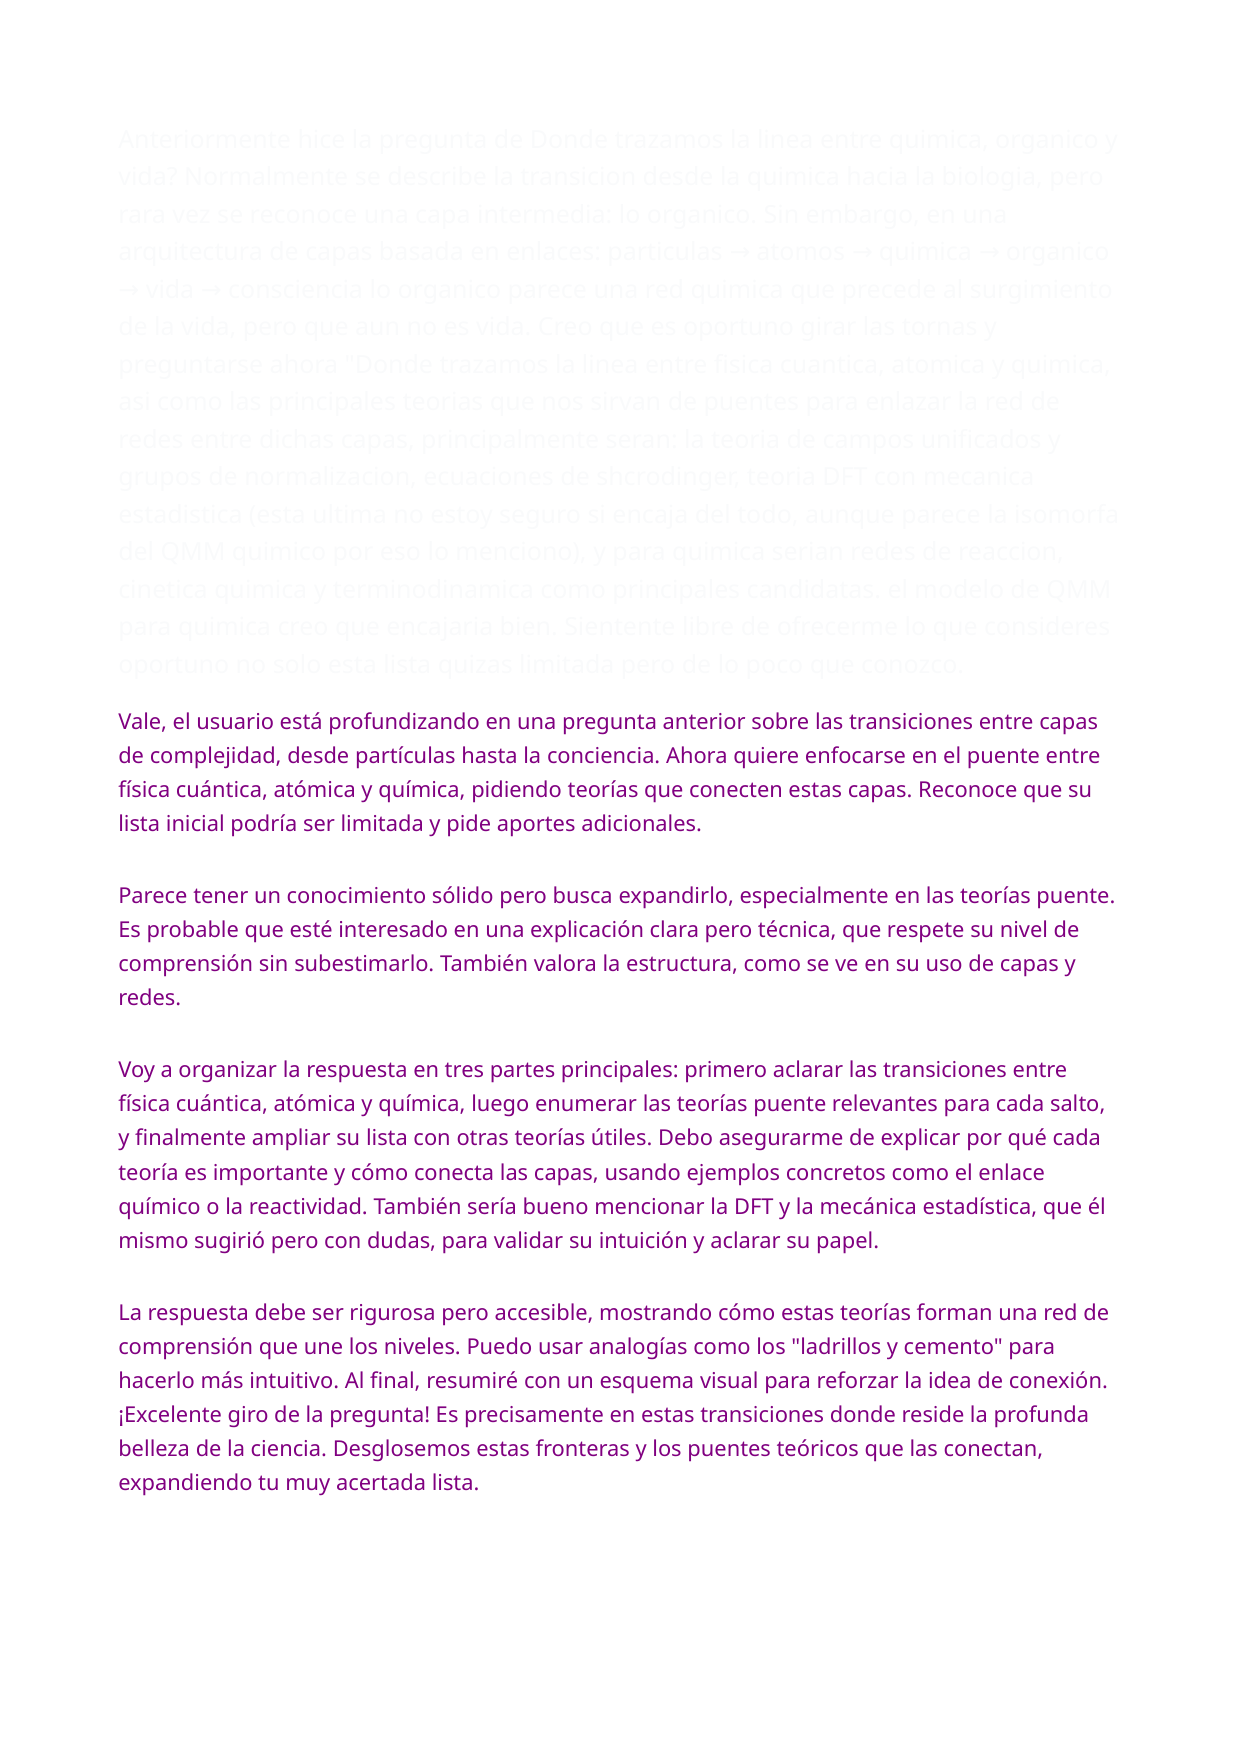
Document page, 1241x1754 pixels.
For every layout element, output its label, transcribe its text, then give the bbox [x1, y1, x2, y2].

text Vale, el usuario está profundizando en una pregunta anterior sobre las transiciones entre capas de complejidad, desde partículas hasta la conciencia. Ahora quiere enfocarse en el puente entre física cuántica, atómica y química, pidiendo teorías que conecten estas capas. Reconoce que su lista inicial podría ser limitada y pide aportes adicionales. [118, 706, 1122, 838]
text La respuesta debe ser rigurosa pero accesible, mostrando cómo estas teorías forman una red de comprensión que une los niveles. Puedo usar analogías como los "ladrillos y cemento" para hacerlo más intuitivo. Al final, resumiré con un esquema visual para reforzar la idea de conexión. [118, 1296, 1122, 1394]
text Parece tener un conocimiento sólido pero busca expandirlo, especialmente en las teorías puente. Es probable que esté interesado en una explicación clara pero técnica, que respete su nivel de comprensión sin subestimarlo. También valora la estructura, como se ve en su uso de capas y redes. [118, 880, 1122, 1012]
text Anteriormente hice la pregunta de Donde trazamos la linea entre quimica, organico y vida? Normalmente se describe la transicion desde la quimica hacia la biologia, pero rara vez se reconoce una capa intermedia: lo organico. Sin embargo, en una arquitectura de capas basada en enlaces: particulas → atomos → quimica → organico → vida → consciencia lo organico parece una red quimica que precede al surgimiento de la vida, pero que aun no es vida. Creo que es oportuno girar las tornas y preguntarse ahora "Donde trazamos la linea entre fisica cuantica, atomica y quimica, asi como las principales teorias que nos sirvan de puentes para enlazar la red de redes entre dichas capas, principalmente seran: la teoria de campos unificados y grupos de normalizacion, ecuaciones de shcrodinger, teoria DFT con mecanica estadistica (esta ultima no estoy seguro si encaja del todo, aunque parece la isomorfa del QMM quimico por eso lo menciono), y para quimica serian redes de reaccion, cinetica quimica y terminodinamica como principales candidatas. el modelo de QMM para quimica creo que encajaria bien. Sientente libre de ofrecerme lo que consideres oportuno no solo esta lista quizas limitada pero de lo poco que conozco. [118, 118, 1122, 681]
text Voy a organizar la respuesta en tres partes principales: primero aclarar las transiciones entre física cuántica, atómica y química, luego enumerar las teorías puente relevantes para cada salto, y finalmente ampliar su lista con otras teorías útiles. Debo asegurarme de explicar por qué cada teoría es importante y cómo conecta las capas, usando ejemplos concretos como el enlace químico o la reactividad. También sería bueno mencionar la DFT y la mecánica estadística, que él mismo sugirió pero con dudas, para validar su intuición y aclarar su papel. [118, 1054, 1122, 1254]
text ¡Excelente giro de la pregunta! Es precisamente en estas transiciones donde reside la profunda belleza de la ciencia. Desglosemos estas fronteras y los puentes teóricos que las conectan, expandiendo tu muy acertada lista. [118, 1399, 1122, 1497]
